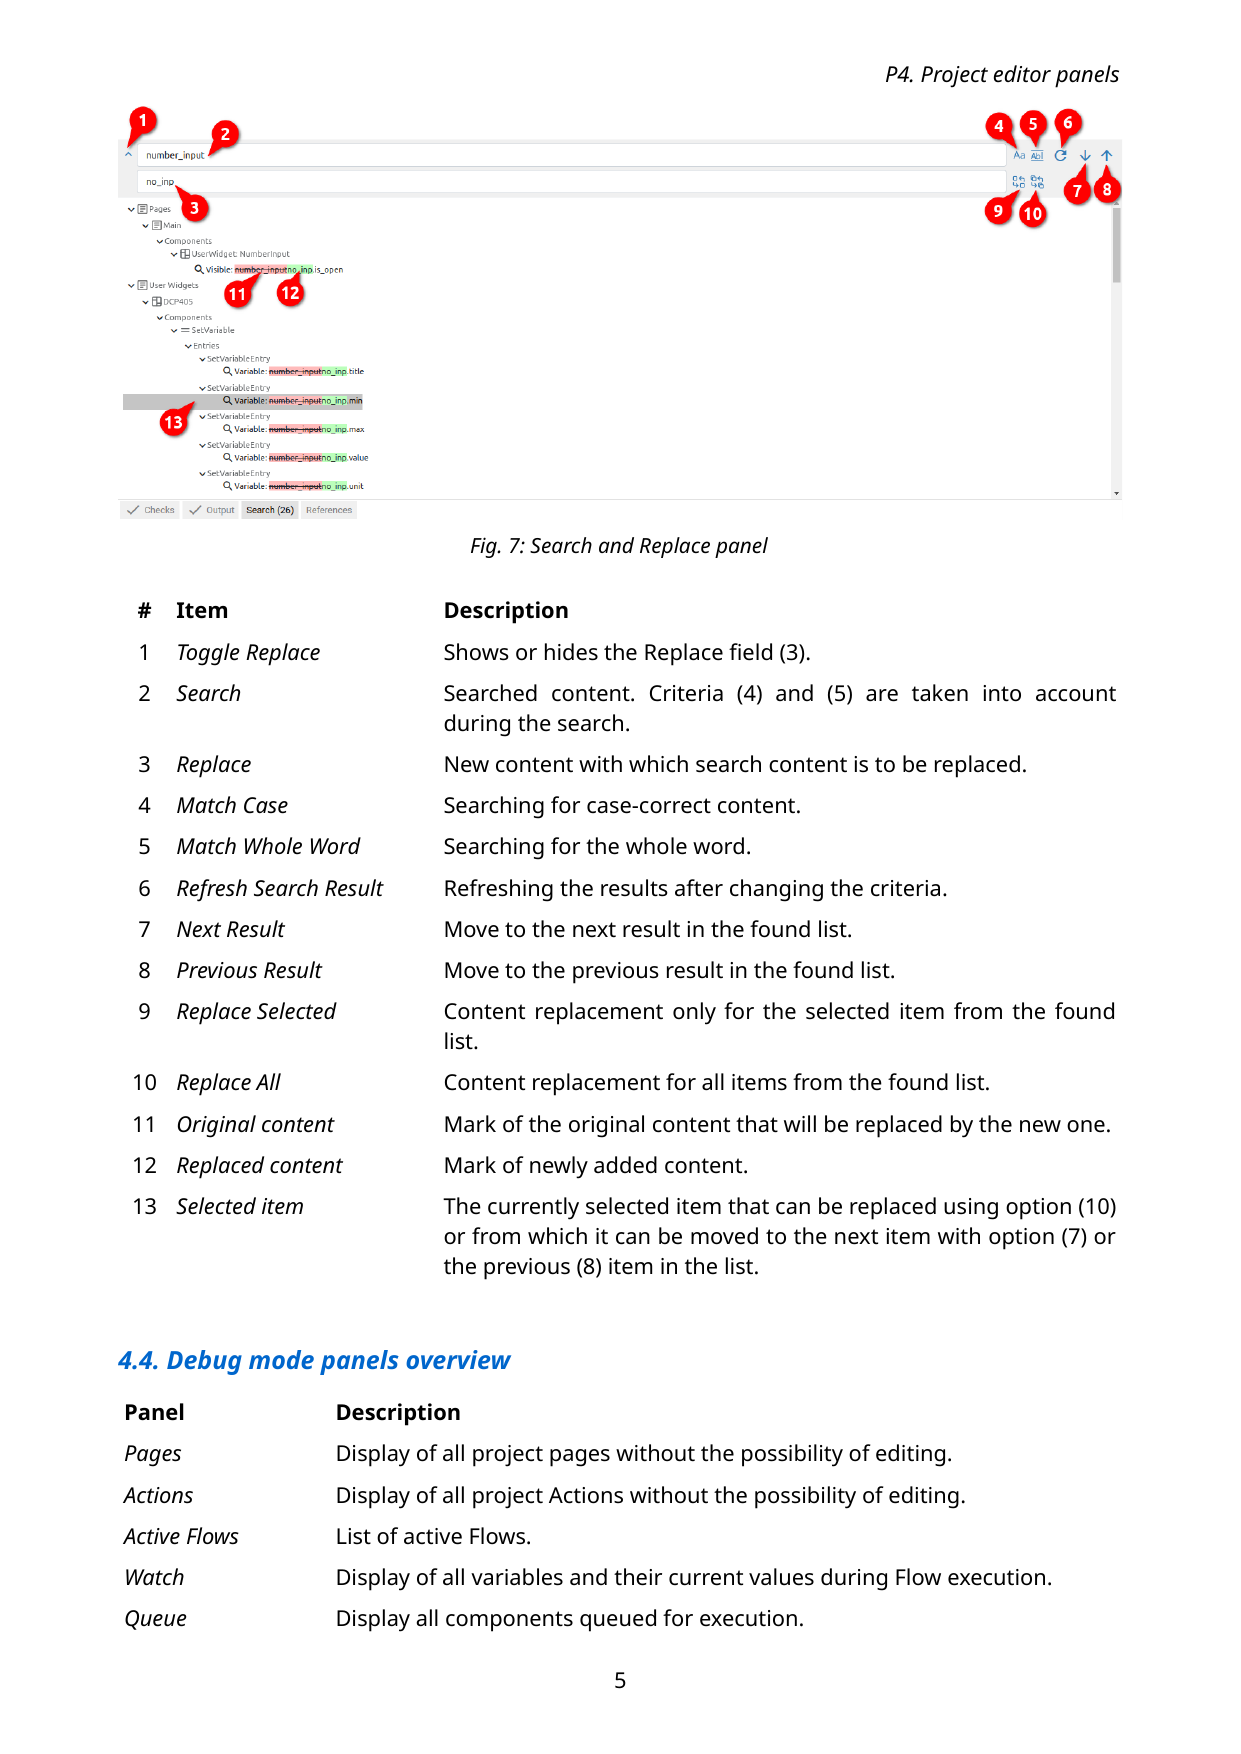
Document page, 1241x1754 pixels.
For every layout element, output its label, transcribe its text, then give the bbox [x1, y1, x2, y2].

table_header Description [330, 1391, 1123, 1433]
subtitle Debug mode panels overview [118, 1343, 1122, 1377]
table_cell Searching for case-correct content. [438, 784, 1123, 826]
table_cell Mark of newly added content. [438, 1144, 1123, 1185]
table_cell 12 [118, 1144, 171, 1185]
table_cell Mark of the original content that will be replaced by the new one. [438, 1103, 1123, 1144]
table_header # [118, 590, 171, 631]
table_cell 13 [118, 1185, 171, 1286]
table_cell Replace All [171, 1062, 438, 1103]
table_cell Match Whole Word [171, 826, 438, 867]
table_cell 7 [118, 908, 171, 949]
table_cell 3 [118, 743, 171, 784]
text Fig. 7: Search and Replace panel [118, 520, 1122, 560]
table_cell 11 [118, 1103, 171, 1144]
table_cell 1 [118, 631, 171, 672]
table_cell 2 [118, 672, 171, 743]
table_cell Previous Result [171, 949, 438, 991]
table_cell 10 [118, 1062, 171, 1103]
table_cell Active Flows [118, 1515, 330, 1556]
table_cell Move to the previous result in the found list. [438, 949, 1123, 991]
table_cell Searching for the whole word. [438, 826, 1123, 867]
table_cell Replaced content [171, 1144, 438, 1185]
table_cell Move to the next result in the found list. [438, 908, 1123, 949]
table_cell Content replacement only for the selected item from the found list. [438, 991, 1123, 1062]
table_header Panel [118, 1391, 330, 1433]
table_cell Queue [118, 1598, 330, 1639]
table_cell Searched content. Criteria (4) and (5) are taken into account during the search. [438, 672, 1123, 743]
table_cell Display all components queued for execution. [330, 1598, 1123, 1639]
table_cell 8 [118, 949, 171, 991]
table_cell 9 [118, 991, 171, 1062]
table_cell Search [171, 672, 438, 743]
table_cell Display of all variables and their current values during Flow execution. [330, 1556, 1123, 1598]
table_cell 5 [118, 826, 171, 867]
table_cell 6 [118, 867, 171, 908]
table_cell Content replacement for all items from the found list. [438, 1062, 1123, 1103]
table_cell Shows or hides the Replace field (3). [438, 631, 1123, 672]
table_cell New content with which search content is to be replaced. [438, 743, 1123, 784]
table_header Item [171, 590, 438, 631]
table_header Description [438, 590, 1123, 631]
table_cell Next Result [171, 908, 438, 949]
table_cell Selected item [171, 1185, 438, 1286]
table_cell Toggle Replace [171, 631, 438, 672]
table_cell Replace Selected [171, 991, 438, 1062]
table_cell Match Case [171, 784, 438, 826]
table_cell Actions [118, 1474, 330, 1515]
table_cell Watch [118, 1556, 330, 1598]
table_cell Refreshing the results after changing the criteria. [438, 867, 1123, 908]
table_cell 4 [118, 784, 171, 826]
table_cell List of active Flows. [330, 1515, 1123, 1556]
table_cell Display of all project pages without the possibility of editing. [330, 1433, 1123, 1474]
table_cell Display of all project Actions without the possibility of editing. [330, 1474, 1123, 1515]
table_cell Pages [118, 1433, 330, 1474]
table_cell Replace [171, 743, 438, 784]
table_cell Refresh Search Result [171, 867, 438, 908]
table_cell Original content [171, 1103, 438, 1144]
table_cell The currently selected item that can be replaced using option (10) or from which it can be moved to the next item with option (7) or the previous (8) item in the list. [438, 1185, 1123, 1286]
picture [118, 106, 1123, 520]
